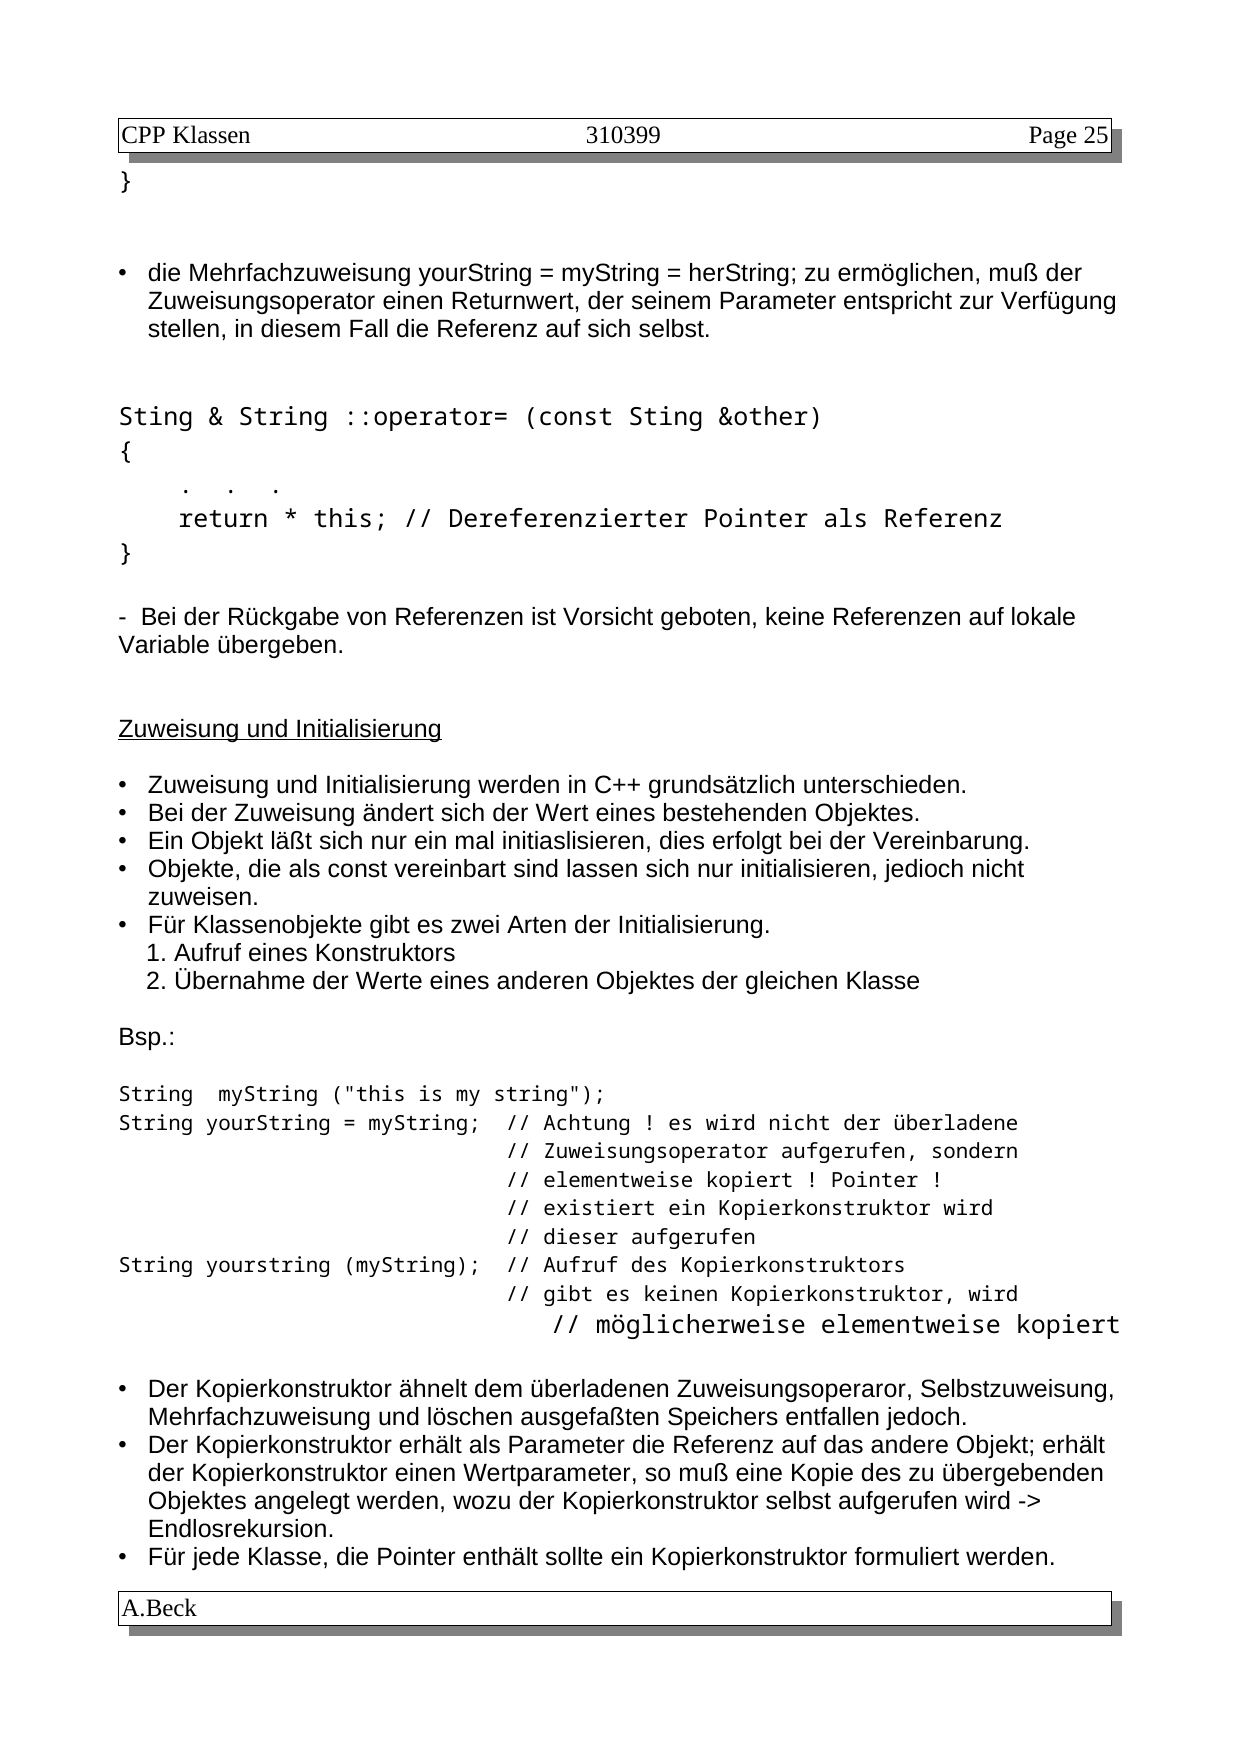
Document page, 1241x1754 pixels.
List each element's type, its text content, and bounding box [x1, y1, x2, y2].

text // elementweise kopiert ! Pointer ! [118, 1164, 1122, 1193]
text // gibt es keinen Kopierkonstruktor, wird [118, 1279, 1122, 1307]
list Für jede Klasse, die Pointer enthält sollte ein Kopierkonstruktor formuliert werden. [118, 1543, 1122, 1571]
list Für Klassenobjekte gibt es zwei Arten der Initialisierung. [118, 911, 1122, 939]
text Bsp.: [118, 1023, 1122, 1051]
text // möglicherweise elementweise kopiert [118, 1307, 1122, 1341]
list Objekte, die als const vereinbart sind lassen sich nur initialisieren, jedioch nicht zuweisen. [118, 855, 1122, 911]
list Der Kopierkonstruktor ähnelt dem überladenen Zuweisungsoperaror, Selbstzuweisung, Mehrfachzuweisung und löschen ausgefaßten Speichers entfallen jedoch. [118, 1375, 1122, 1431]
text // dieser aufgerufen [118, 1222, 1122, 1250]
list Der Kopierkonstruktor erhält als Parameter die Referenz auf das andere Objekt; erhält der Kopierkonstruktor einen Wertparameter, so muß eine Kopie des zu übergebenden Objektes angelegt werden, wozu der Kopierkonstruktor selbst aufgerufen wird -> Endlosrekursion. [118, 1431, 1122, 1543]
text return * this; // Dereferenzierter Pointer als Referenz [118, 501, 1122, 535]
list Bei der Zuweisung ändert sich der Wert eines bestehenden Objektes. [118, 799, 1122, 827]
text { [118, 433, 1122, 467]
text 1. Aufruf eines Konstruktors [118, 939, 1122, 967]
text String myString ("this is my string"); [118, 1079, 1122, 1107]
list Zuweisung und Initialisierung werden in C++ grundsätzlich unterschieden. [118, 771, 1122, 799]
list Ein Objekt läßt sich nur ein mal initiaslisieren, dies erfolgt bei der Vereinbarung. [118, 827, 1122, 855]
text Sting & String ::operator= (const Sting &other) [118, 399, 1122, 433]
text // existiert ein Kopierkonstruktor wird [118, 1193, 1122, 1222]
list die Mehrfachzuweisung yourString = myString = herString; zu ermöglichen, muß der Zuweisungsoperator einen Returnwert, der seinem Parameter entspricht zur Verfügung stellen, in diesem Fall die Referenz auf sich selbst. [118, 259, 1122, 343]
text } [118, 163, 1122, 197]
text . . . [118, 467, 1122, 501]
text // Zuweisungsoperator aufgerufen, sondern [118, 1136, 1122, 1164]
text Zuweisung und Initialisierung [118, 715, 1122, 743]
text 2. Übernahme der Werte eines anderen Objektes der gleichen Klasse [118, 967, 1122, 995]
text - Bei der Rückgabe von Referenzen ist Vorsicht geboten, keine Referenzen auf lokale Variable übergeben. [118, 603, 1122, 659]
text String yourstring (myString); // Aufruf des Kopierkonstruktors [118, 1250, 1122, 1279]
text String yourString = myString; // Achtung ! es wird nicht der überladene [118, 1107, 1122, 1136]
text } [118, 535, 1122, 569]
